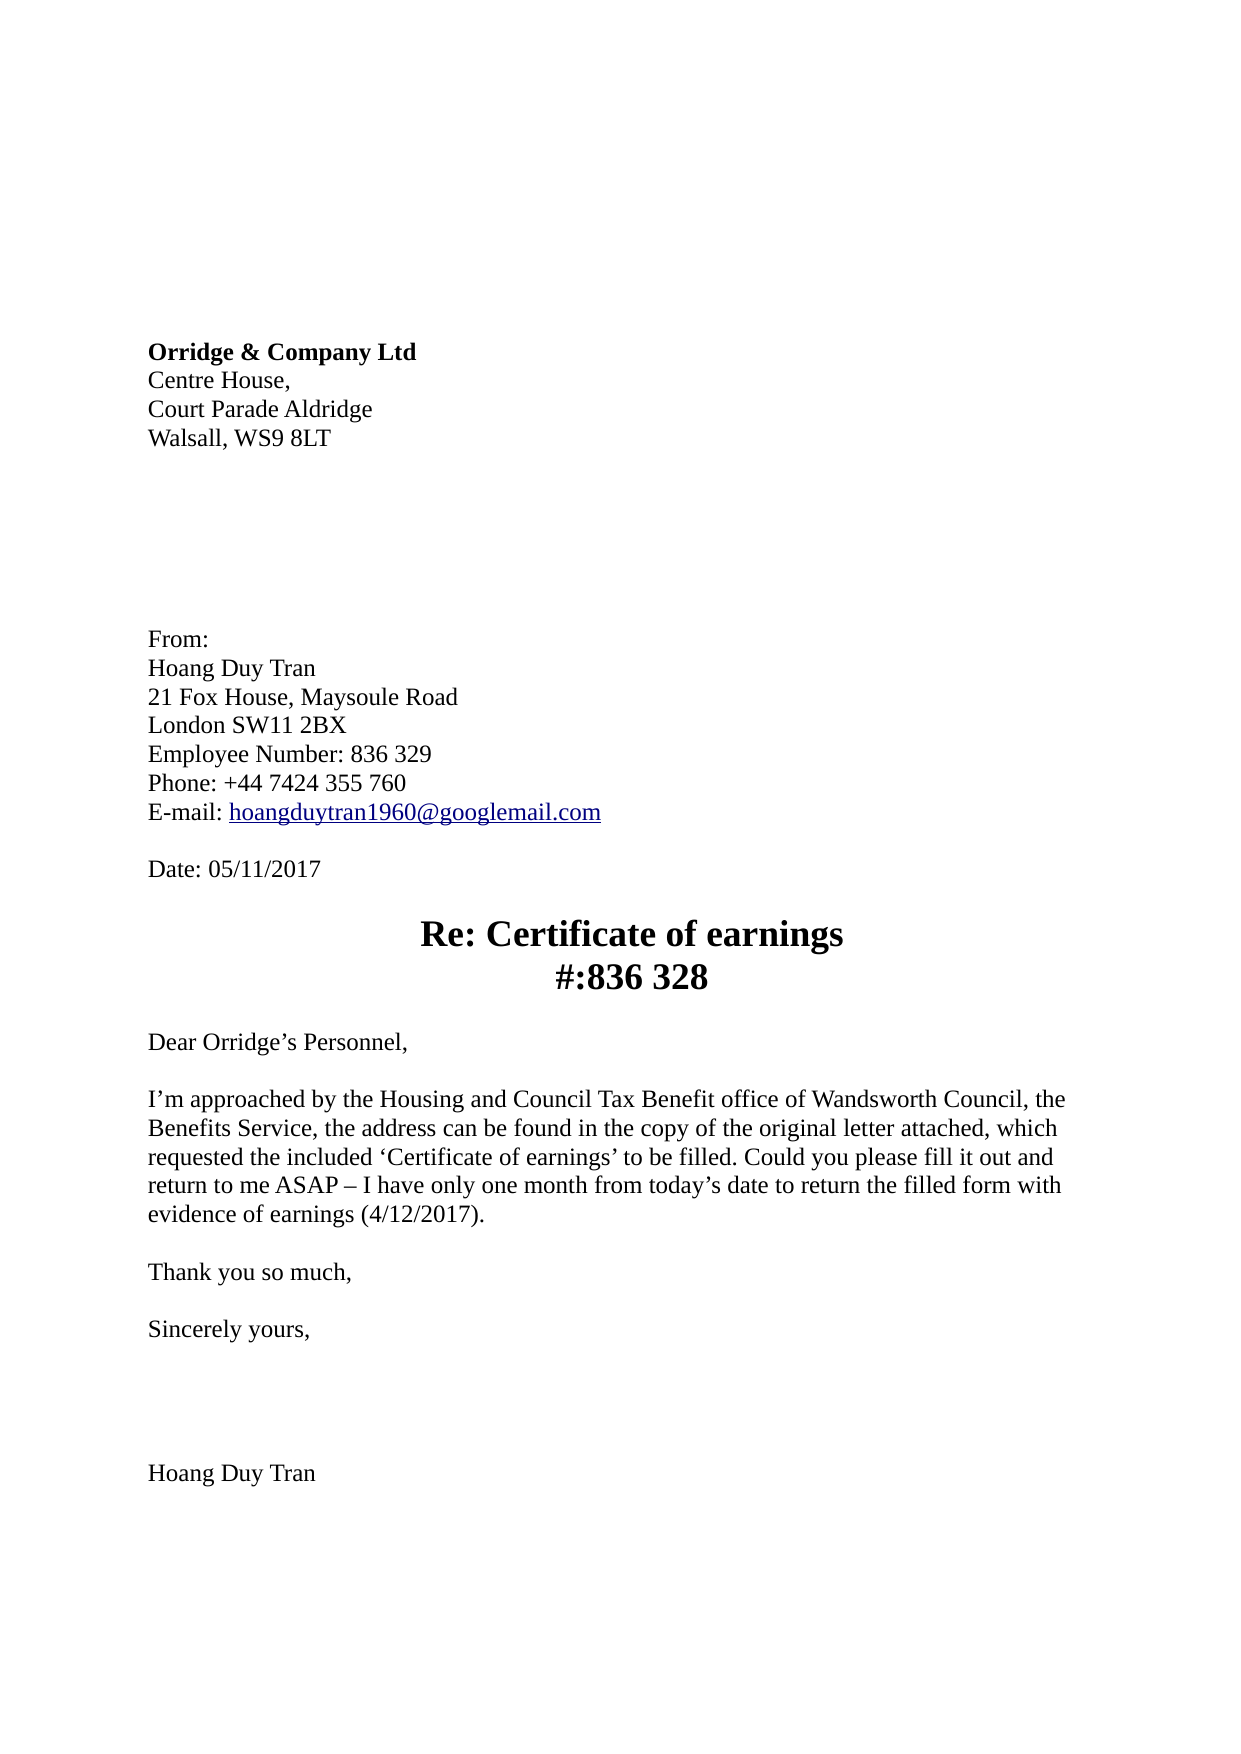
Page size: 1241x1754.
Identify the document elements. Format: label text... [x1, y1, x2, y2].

text Thank you so much, [148, 1257, 1116, 1285]
text Phone: +44 7424 355 760 [148, 768, 1116, 797]
text Walsall, WS9 8LT [148, 423, 1116, 452]
text From: [148, 624, 1116, 653]
text Date: 05/11/2017 [148, 854, 1116, 883]
text Re: Certificate of earnings [148, 912, 1116, 955]
text London SW11 2BX [148, 710, 1116, 739]
text 21 Fox House, Maysoule Road [148, 682, 1116, 710]
text #:836 328 [148, 955, 1116, 998]
text Hoang Duy Tran [148, 653, 1116, 682]
text Orridge & Company Ltd [148, 337, 1116, 365]
text Sincerely yours, [148, 1314, 1116, 1343]
text E-mail: hoangduytran1960@googlemail.com [148, 797, 1116, 825]
text Court Parade Aldridge [148, 394, 1116, 423]
text Dear Orridge’s Personnel, [148, 1027, 1116, 1055]
text Hoang Duy Tran [148, 1458, 1116, 1487]
text Employee Number: 836 329 [148, 739, 1116, 768]
text Centre House, [148, 365, 1116, 394]
text I’m approached by the Housing and Council Tax Benefit office of Wandsworth Council, the Benefits Service, the address can be found in the copy of the original letter attached, which requested the included ‘Certificate of earnings’ to be filled. Could you please fill it out and return to me ASAP – I have only one month from today’s date to return the filled form with evidence of earnings (4/12/2017). [148, 1084, 1116, 1228]
